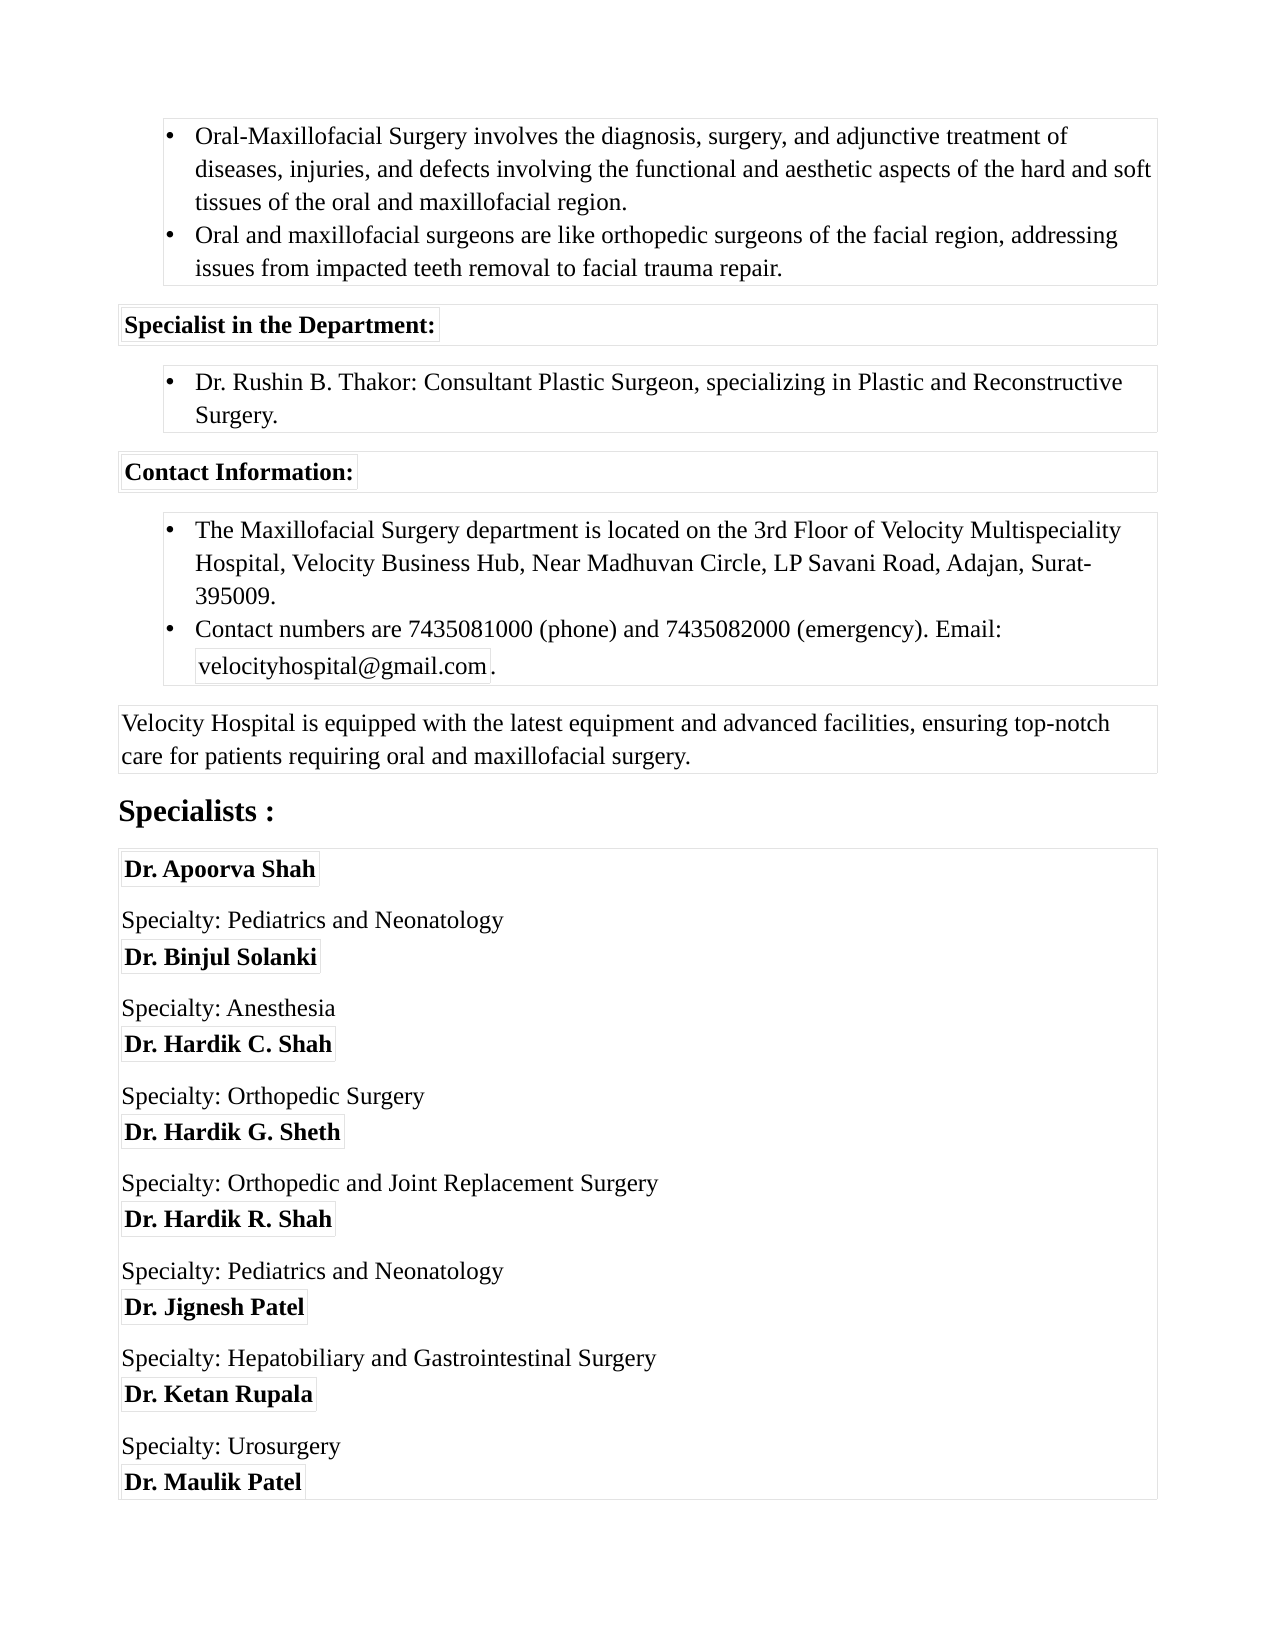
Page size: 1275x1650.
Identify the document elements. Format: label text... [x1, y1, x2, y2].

text Velocity Hospital is equipped with the latest equipment and advanced facilities, ensuring top-notch care for patients requiring oral and maxillofacial surgery. [119, 706, 1157, 773]
text Dr. Maulik Patel [119, 1461, 1157, 1499]
text Specialty: Pediatrics and Neonatology [119, 1253, 1157, 1285]
list Oral-Maxillofacial Surgery involves the diagnosis, surgery, and adjunctive treatment of diseases, injuries, and defects involving the functional and aesthetic aspects of the hard and soft tissues of the oral and maxillofacial region. [164, 119, 1157, 216]
text Dr. Hardik R. Shah [119, 1198, 1157, 1236]
text Dr. Ketan Rupala [119, 1373, 1157, 1411]
text Dr. Binjul Solanki [119, 936, 1157, 973]
list The Maxillofacial Surgery department is located on the 3rd Floor of Velocity Multispeciality Hospital, Velocity Business Hub, Near Madhuvan Circle, LP Savani Road, Adajan, Surat-395009. [164, 513, 1157, 609]
list Dr. Rushin B. Thakor: Consultant Plastic Surgeon, specializing in Plastic and Reconstructive Surgery. [164, 366, 1157, 432]
text Dr. Hardik G. Sheth [119, 1111, 1157, 1148]
text Specialists : [118, 792, 1157, 828]
text Specialty: Orthopedic and Joint Replacement Surgery [119, 1165, 1157, 1197]
list Contact numbers are 7435081000 (phone) and 7435082000 (emergency). Email: velocityhospital@gmail.com. [164, 611, 1157, 685]
text Dr. Jignesh Patel [119, 1286, 1157, 1324]
text Specialist in the Department: [119, 305, 1157, 345]
text Specialty: Urosurgery [119, 1428, 1157, 1460]
text Specialty: Orthopedic Surgery [119, 1078, 1157, 1109]
text Contact Information: [119, 452, 1157, 492]
list Oral and maxillofacial surgeons are like orthopedic surgeons of the facial region, addressing issues from impacted teeth removal to facial trauma repair. [164, 217, 1157, 285]
text Dr. Apoorva Shah [119, 849, 1157, 886]
text Dr. Hardik C. Shah [119, 1023, 1157, 1061]
text Specialty: Anesthesia [119, 990, 1157, 1022]
text Specialty: Hepatobiliary and Gastrointestinal Surgery [119, 1341, 1157, 1372]
text Specialty: Pediatrics and Neonatology [119, 902, 1157, 934]
